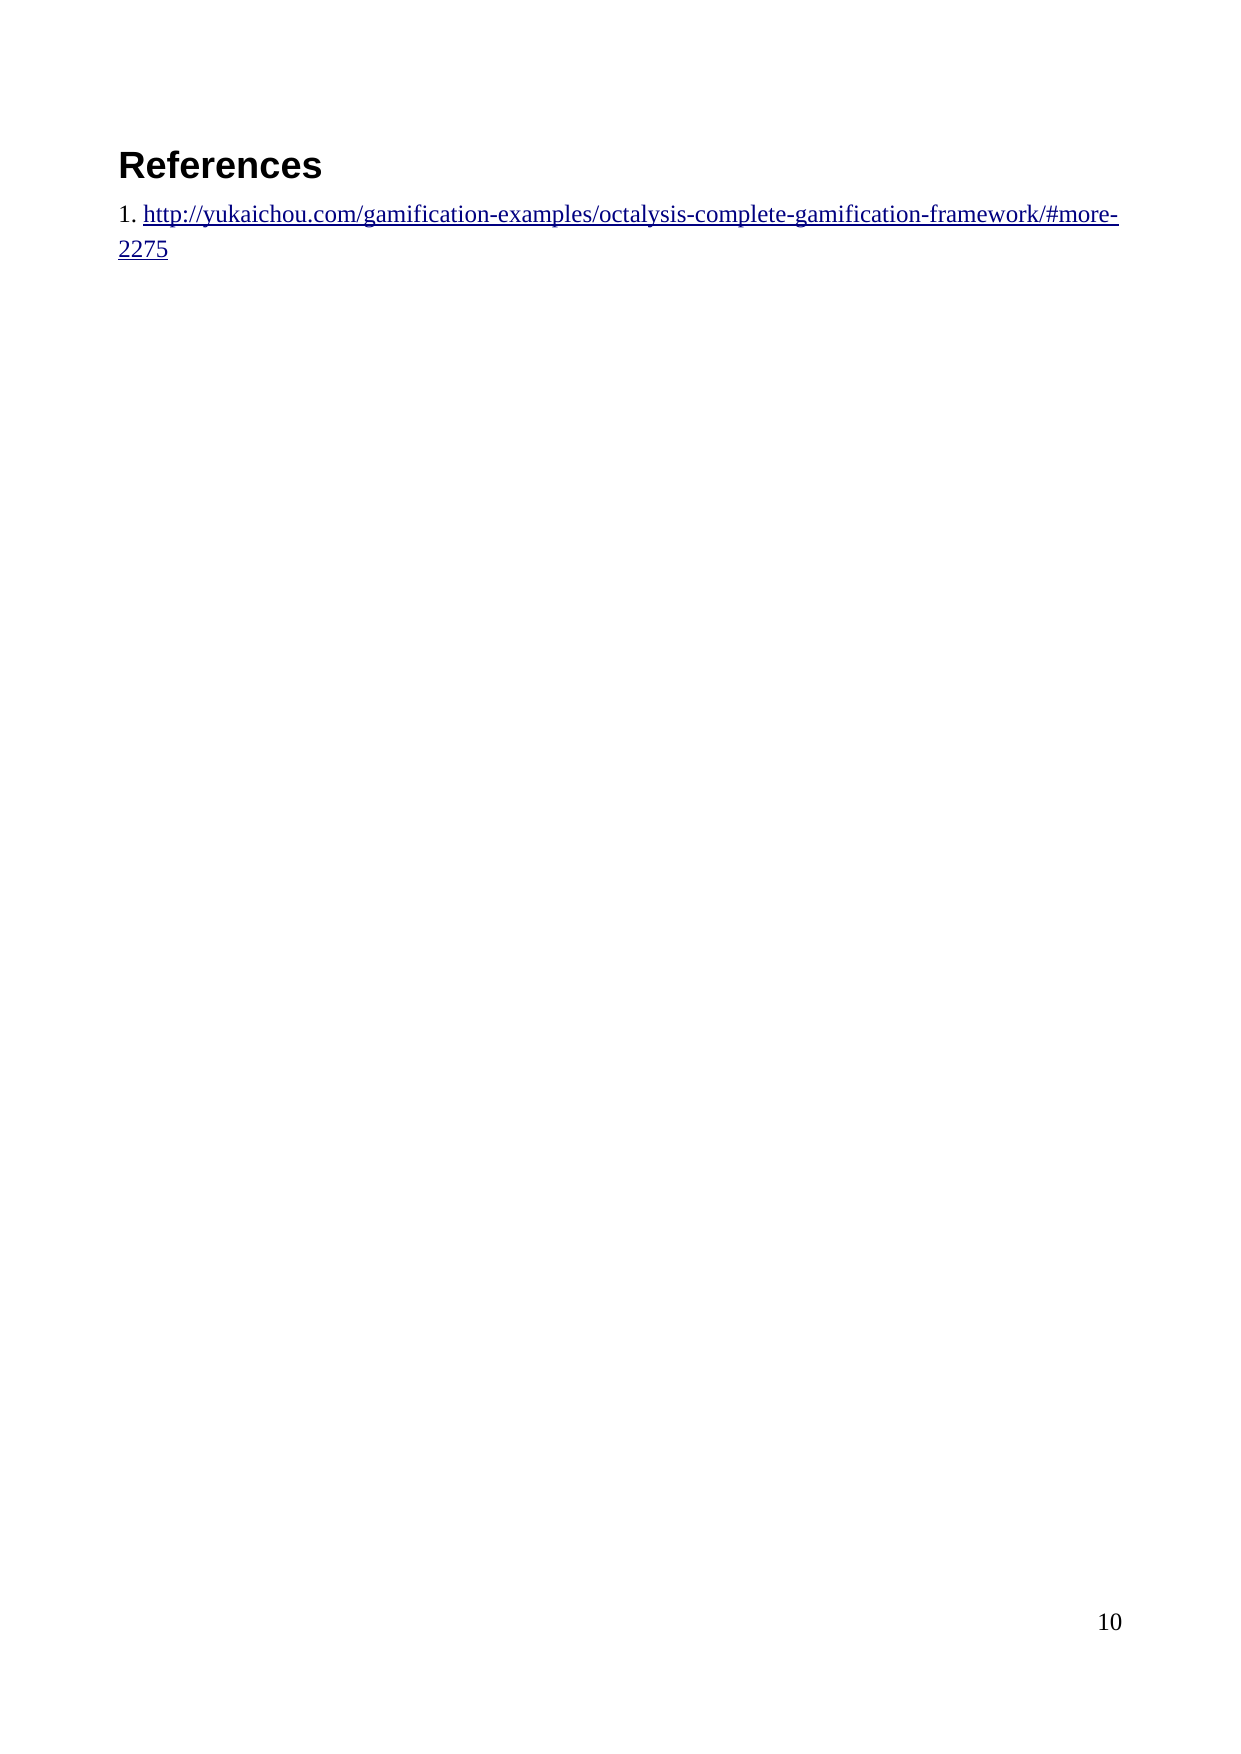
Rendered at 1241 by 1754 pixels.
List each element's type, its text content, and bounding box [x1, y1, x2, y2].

text 1. http://yukaichou.com/gamification-examples/octalysis-complete-gamification-framework/#more-2275 [118, 199, 1122, 262]
subtitle References [118, 143, 1122, 187]
